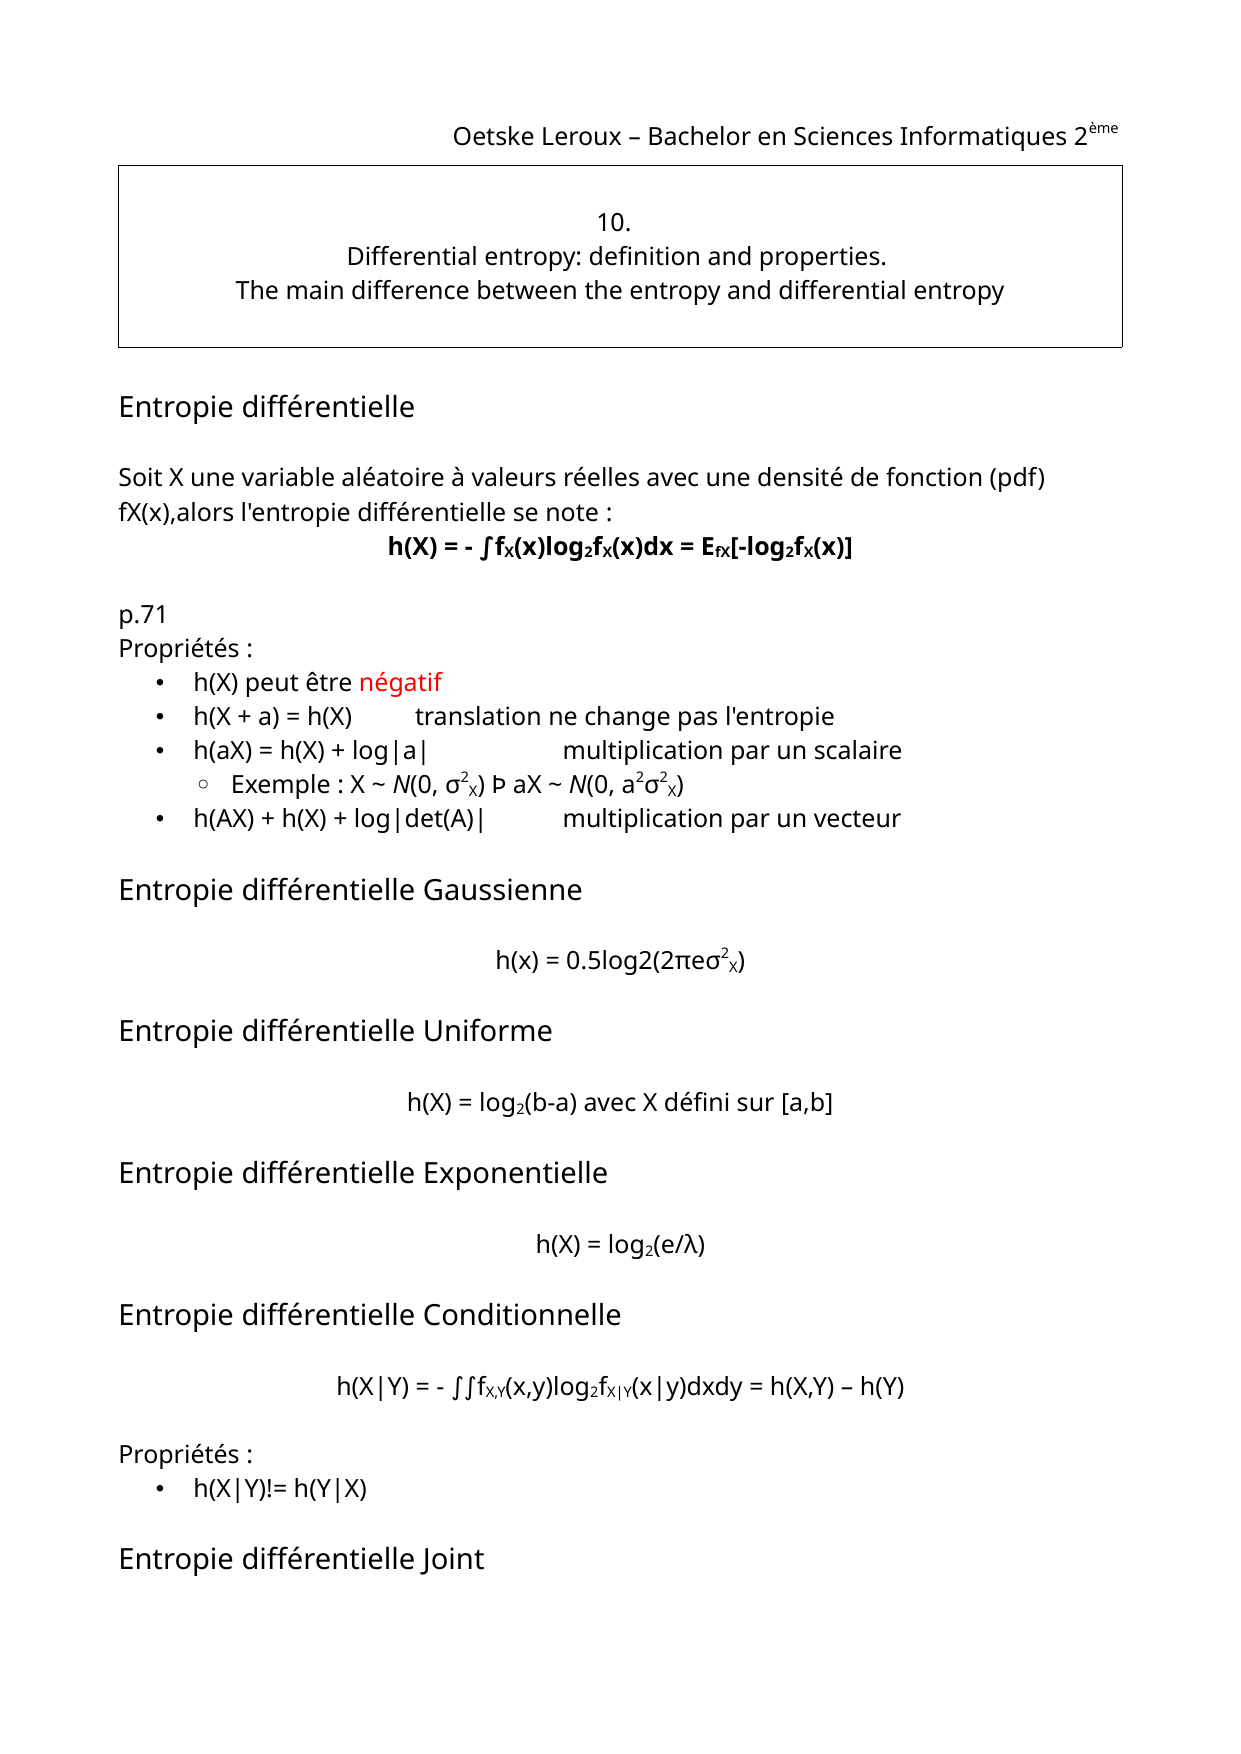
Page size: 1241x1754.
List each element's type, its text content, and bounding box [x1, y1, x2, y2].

list h(X|Y)!= h(Y|X) [156, 1470, 1122, 1504]
text h(X) = log2(e/λ) [118, 1226, 1122, 1260]
text Entropie différentielle Exponentielle [118, 1153, 1122, 1192]
list h(X + a) = h(X) translation ne change pas l'entropie [156, 698, 1122, 733]
text Entropie différentielle Gaussienne [118, 869, 1122, 908]
text Oetske Leroux – Bachelor en Sciences Informatiques 2ème [118, 118, 1122, 152]
text Entropie différentielle Joint [118, 1538, 1122, 1578]
list h(AX) + h(X) + log|det(A)| multiplication par un vecteur [156, 801, 1122, 835]
text h(X) = - ∫fX(x)log2fX(x)dx = EfX[-log2fX(x)] [118, 528, 1122, 562]
text h(X) = log2(b-a) avec X défini sur [a,b] [118, 1084, 1122, 1118]
text Entropie différentielle Uniforme [118, 1011, 1122, 1050]
text Soit X une variable aléatoire à valeurs réelles avec une densité de fonction (pdf) fX(x),alors l'entropie différentielle se note : [118, 460, 1122, 528]
text Propriétés : [118, 1436, 1122, 1470]
list Exemple : X ~ N(0, σ2X) Þ aX ~ N(0, a2σ2X) [193, 767, 1122, 801]
list h(aX) = h(X) + log|a| multiplication par un scalaire [156, 733, 1122, 767]
text Entropie différentielle [118, 386, 1122, 426]
text Entropie différentielle Conditionnelle [118, 1294, 1122, 1334]
text h(X|Y) = - ∫∫fX,Y(x,y)log2fX|Y(x|y)dxdy = h(X,Y) – h(Y) [118, 1368, 1122, 1402]
list h(X) peut être négatif [156, 664, 1122, 698]
table_header 10. Differential entropy: definition and properties. The main difference between the entropy and differential entropy [119, 166, 1122, 347]
text h(x) = 0.5log2(2πeσ2X) [118, 943, 1122, 977]
text p.71 [118, 596, 1122, 630]
text Propriétés : [118, 630, 1122, 664]
